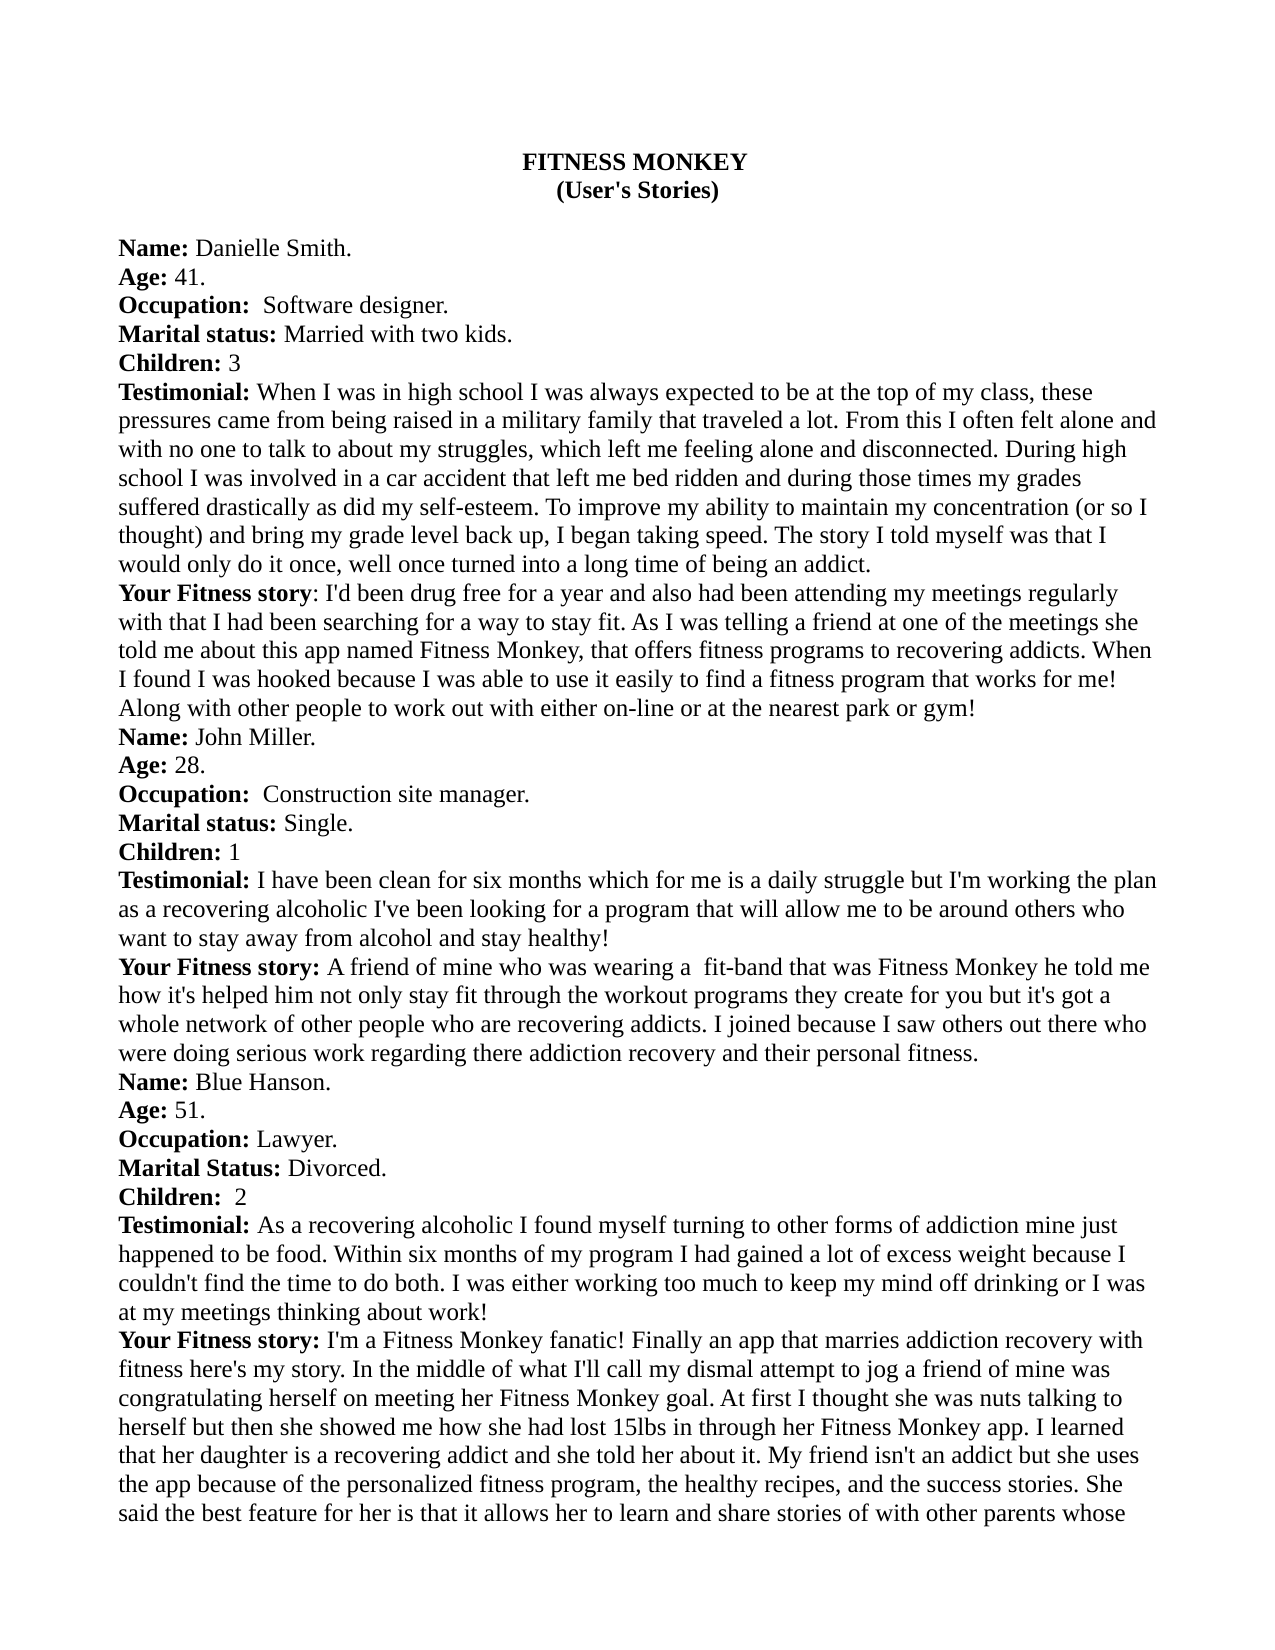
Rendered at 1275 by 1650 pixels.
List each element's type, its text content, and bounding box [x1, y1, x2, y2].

text Name: Blue Hanson. [118, 1067, 1157, 1096]
text Marital status: Single. [118, 808, 1157, 837]
text Marital status: Married with two kids. [118, 319, 1157, 348]
text Name: Danielle Smith. [118, 233, 1157, 262]
text (User's Stories) [118, 176, 1157, 204]
text Testimonial: I have been clean for six months which for me is a daily struggle but I'm working the plan as a recovering alcoholic I've been looking for a program that will allow me to be around others who want to stay away from alcohol and stay healthy! [118, 866, 1157, 952]
text Testimonial: When I was in high school I was always expected to be at the top of my class, these pressures came from being raised in a military family that traveled a lot. From this I often felt alone and with no one to talk to about my struggles, which left me feeling alone and disconnected. During high school I was involved in a car accident that left me bed ridden and during those times my grades suffered drastically as did my self-esteem. To improve my ability to maintain my concentration (or so I thought) and bring my grade level back up, I began taking speed. The story I told myself was that I would only do it once, well once turned into a long time of being an addict. [118, 377, 1157, 578]
text Your Fitness story: I'm a Fitness Monkey fanatic! Finally an app that marries addiction recovery with fitness here's my story. In the middle of what I'll call my dismal attempt to jog a friend of mine was congratulating herself on meeting her Fitness Monkey goal. At first I thought she was nuts talking to herself but then she showed me how she had lost 15lbs in through her Fitness Monkey app. I learned that her daughter is a recovering addict and she told her about it. My friend isn't an addict but she uses the app because of the personalized fitness program, the healthy recipes, and the success stories. She said the best feature for her is that it allows her to learn and share stories of with other parents whose [118, 1326, 1157, 1527]
text Marital Status: Divorced. [118, 1153, 1157, 1182]
text Your Fitness story: A friend of mine who was wearing a fit-band that was Fitness Monkey he told me how it's helped him not only stay fit through the workout programs they create for you but it's got a whole network of other people who are recovering addicts. I joined because I saw others out there who were doing serious work regarding there addiction recovery and their personal fitness. [118, 952, 1157, 1067]
text Occupation: Lawyer. [118, 1124, 1157, 1153]
text Testimonial: As a recovering alcoholic I found myself turning to other forms of addiction mine just happened to be food. Within six months of my program I had gained a lot of excess weight because I couldn't find the time to do both. I was either working too much to keep my mind off drinking or I was at my meetings thinking about work! [118, 1211, 1157, 1326]
text Name: John Miller. [118, 722, 1157, 751]
text Children: 3 [118, 348, 1157, 377]
text Children: 1 [118, 837, 1157, 866]
text Occupation: Construction site manager. [118, 779, 1157, 808]
text Age: 28. [118, 751, 1157, 779]
text Your Fitness story: I'd been drug free for a year and also had been attending my meetings regularly with that I had been searching for a way to stay fit. As I was telling a friend at one of the meetings she told me about this app named Fitness Monkey, that offers fitness programs to recovering addicts. When I found I was hooked because I was able to use it easily to find a fitness program that works for me! Along with other people to work out with either on-line or at the nearest park or gym! [118, 578, 1157, 722]
text Age: 41. [118, 262, 1157, 291]
text Children: 2 [118, 1182, 1157, 1211]
text Occupation: Software designer. [118, 291, 1157, 319]
text Age: 51. [118, 1096, 1157, 1124]
text FITNESS MONKEY [118, 147, 1157, 176]
